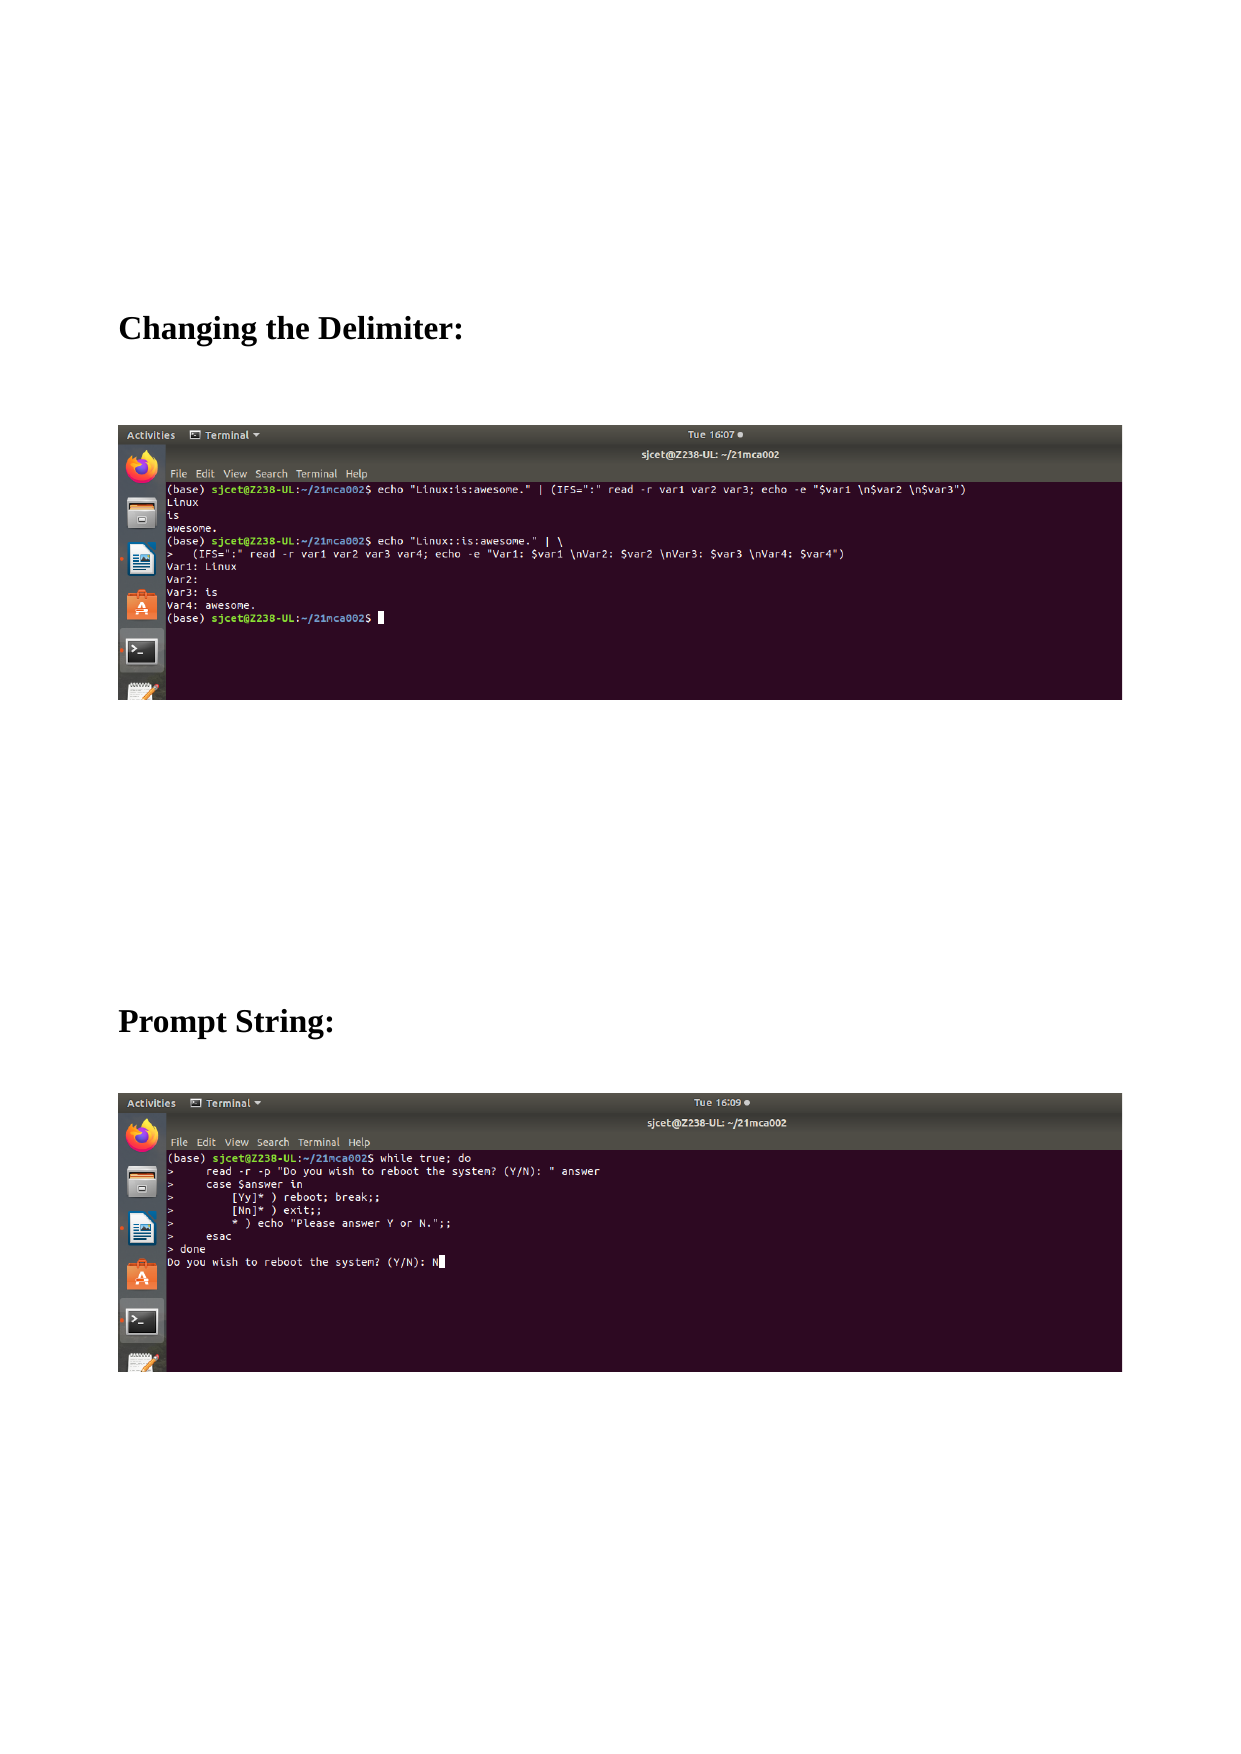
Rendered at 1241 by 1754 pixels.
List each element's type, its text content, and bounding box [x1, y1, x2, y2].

picture [118, 1093, 1123, 1372]
picture [118, 425, 1123, 700]
text Prompt String: [118, 1002, 1122, 1040]
text Changing the Delimiter: [118, 308, 1122, 347]
